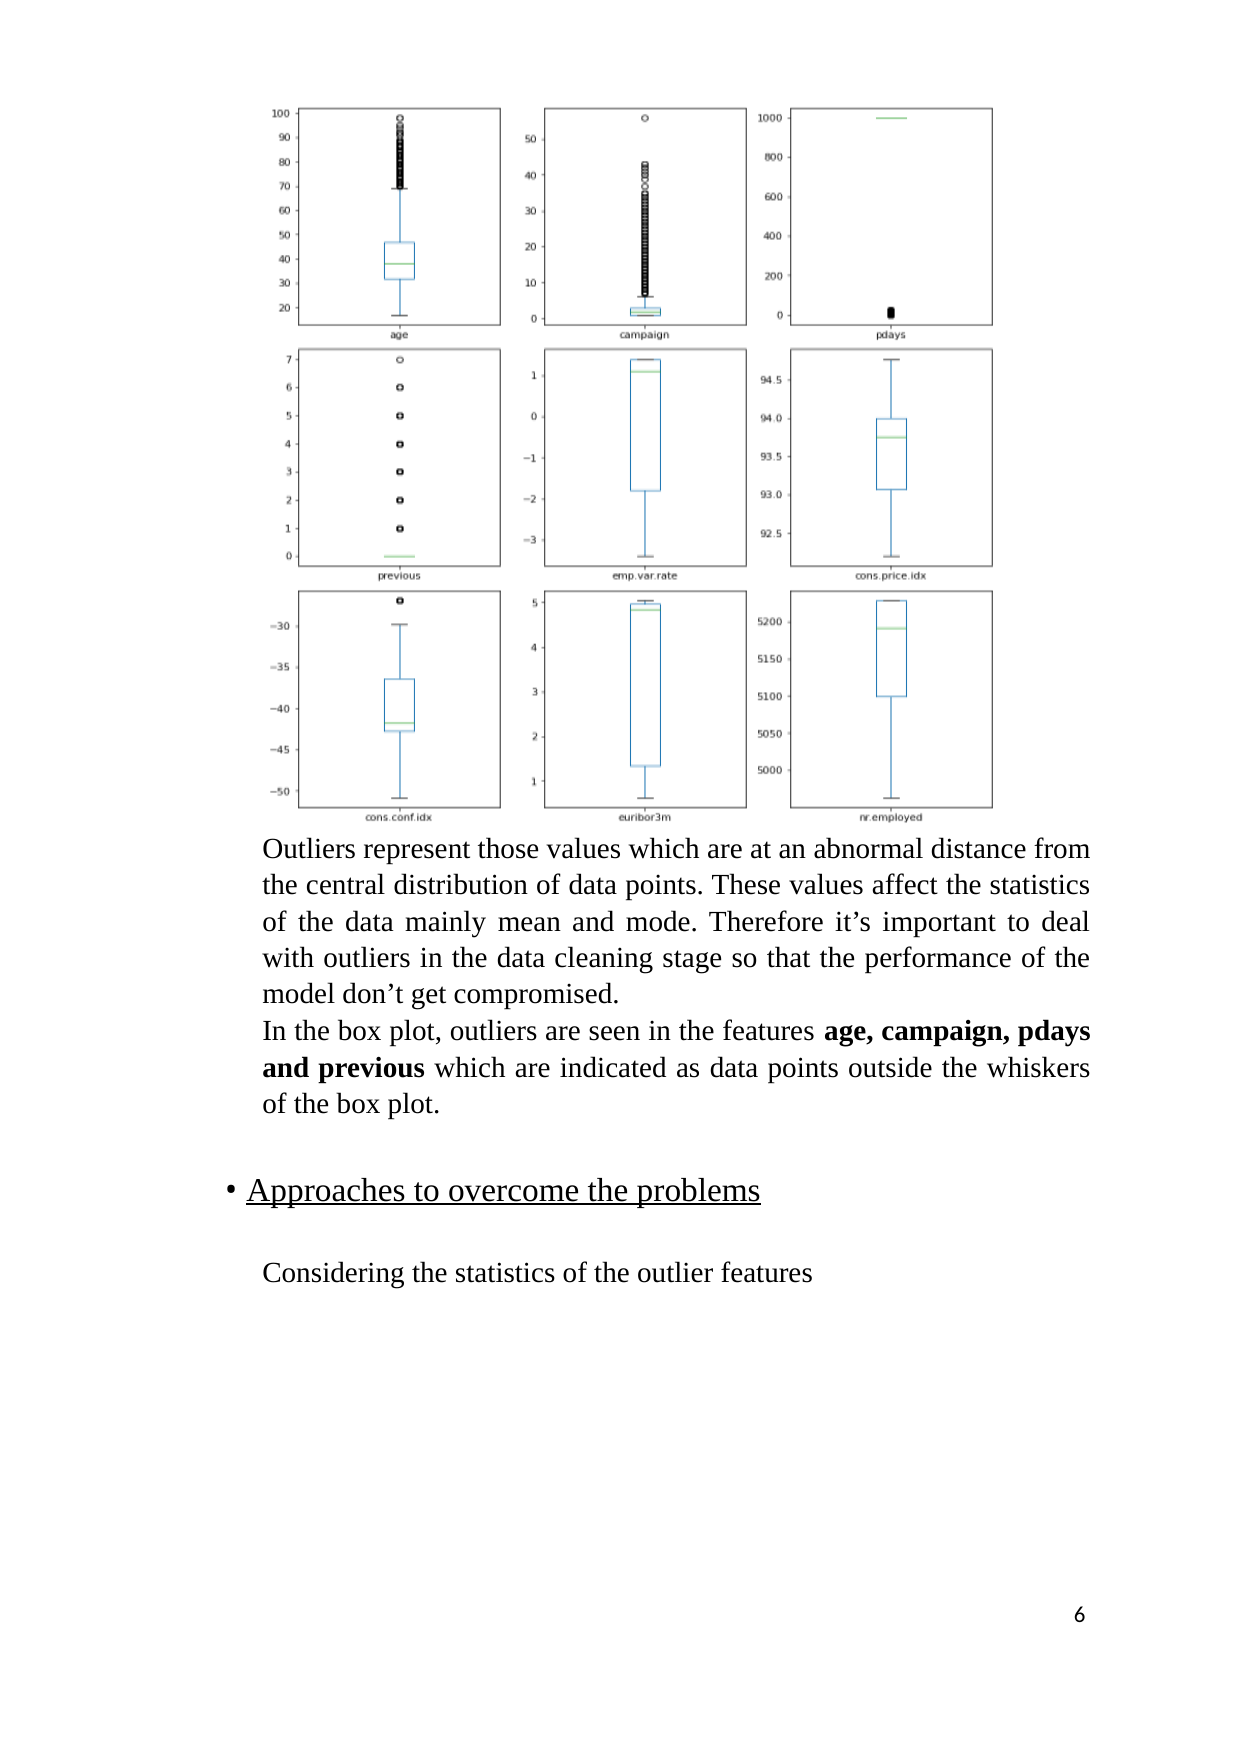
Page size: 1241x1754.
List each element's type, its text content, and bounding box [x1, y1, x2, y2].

text In the box plot, outliers are seen in the features age, campaign, pdays and previous which are indicated as data points outside the whiskers of the box plot. [262, 1013, 1091, 1120]
subtitle • Approaches to overcome the problems [224, 1165, 1143, 1211]
text Outliers represent those values which are at an abnormal distance from the central distribution of data points. These values affect the statistics of the data mainly mean and mode. Therefore it’s important to deal with outliers in the data cleaning stage so that the performance of the model don’t get compromised. [262, 831, 1091, 1010]
text Considering the statistics of the outlier features [262, 1255, 1091, 1288]
